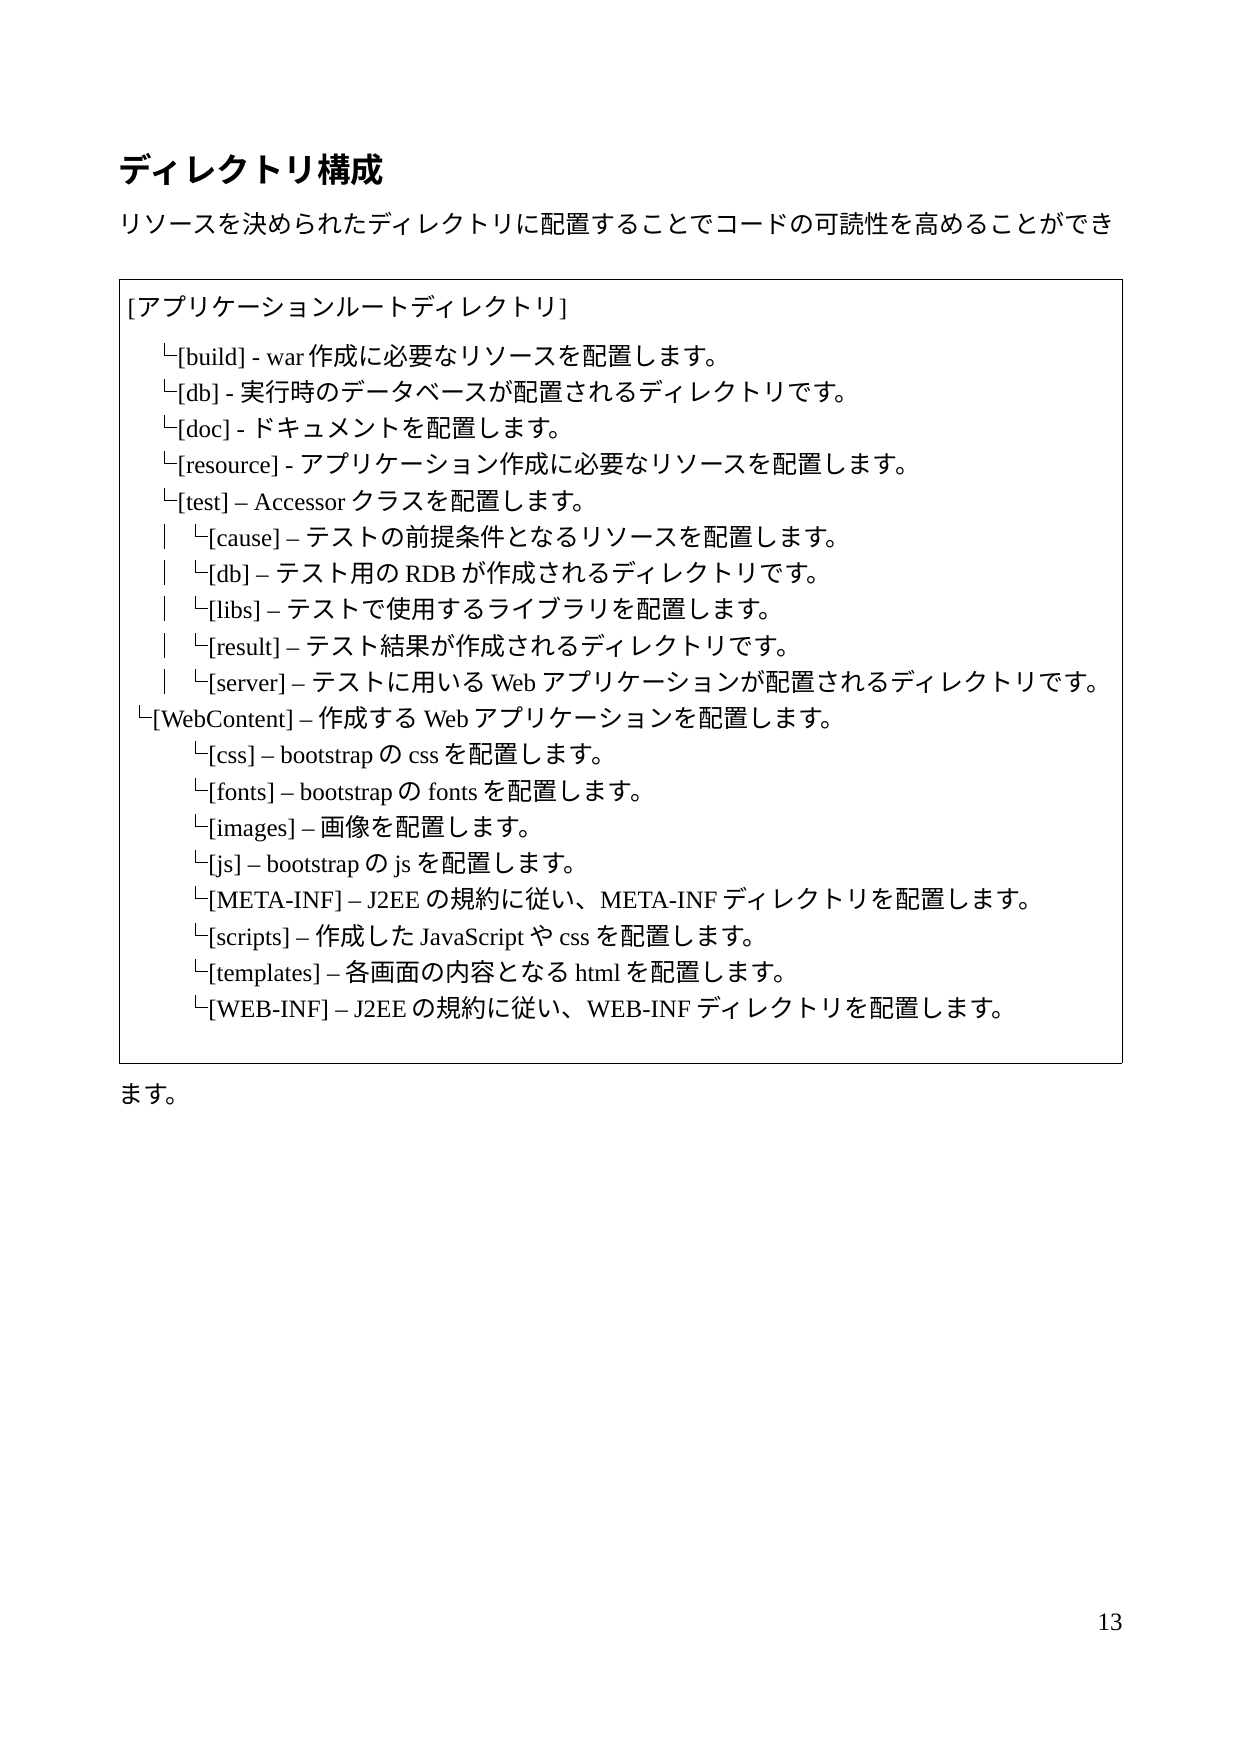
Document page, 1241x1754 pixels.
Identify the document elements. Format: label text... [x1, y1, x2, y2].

text リソースを決められたディレクトリに配置することでコードの可読性を高めることができ [118, 204, 1122, 279]
text ます。 [118, 280, 1122, 1111]
text └[build] - war作成に必要なリソースを配置します。 └[db] - 実行時のデータベースが配置されるディレクトリです。 └[doc] - ドキュメントを配置します。 └[resource] - アプリケーション作成に必要なリソースを配置します。 └[test] – Accessorクラスを配置します。 │ └[cause] – テストの前提条件となるリソースを配置します。 │ └[db] – テスト用のRDBが作成されるディレクトリです。 │ └[libs] – テストで使用するライブラリを配置します。 │ └[result] – テスト結果が作成されるディレクトリです。 │ └[server] – テストに用いるWebアプリケーションが配置されるディレクトリです。 └[WebContent] – 作成するWebアプリケーションを配置します。 └[css] – bootstrapのcssを配置します。 └[fonts] – bootstrapのfontsを配置します。 └[images] – 画像を配置します。 └[js] – bootstrapのjsを配置します。 └[META-INF] – J2EEの規約に従い、META-INFディレクトリを配置します。 └[scripts] – 作成したJavaScriptやcssを配置します。 └[templates] – 各画面の内容となるhtmlを配置します。 └[WEB-INF] – J2EEの規約に従い、WEB-INFディレクトリを配置します。 [127, 336, 1113, 1054]
text [アプリケーションルートディレクトリ] [127, 287, 1113, 324]
subtitle ディレクトリ構成 [118, 143, 1122, 192]
